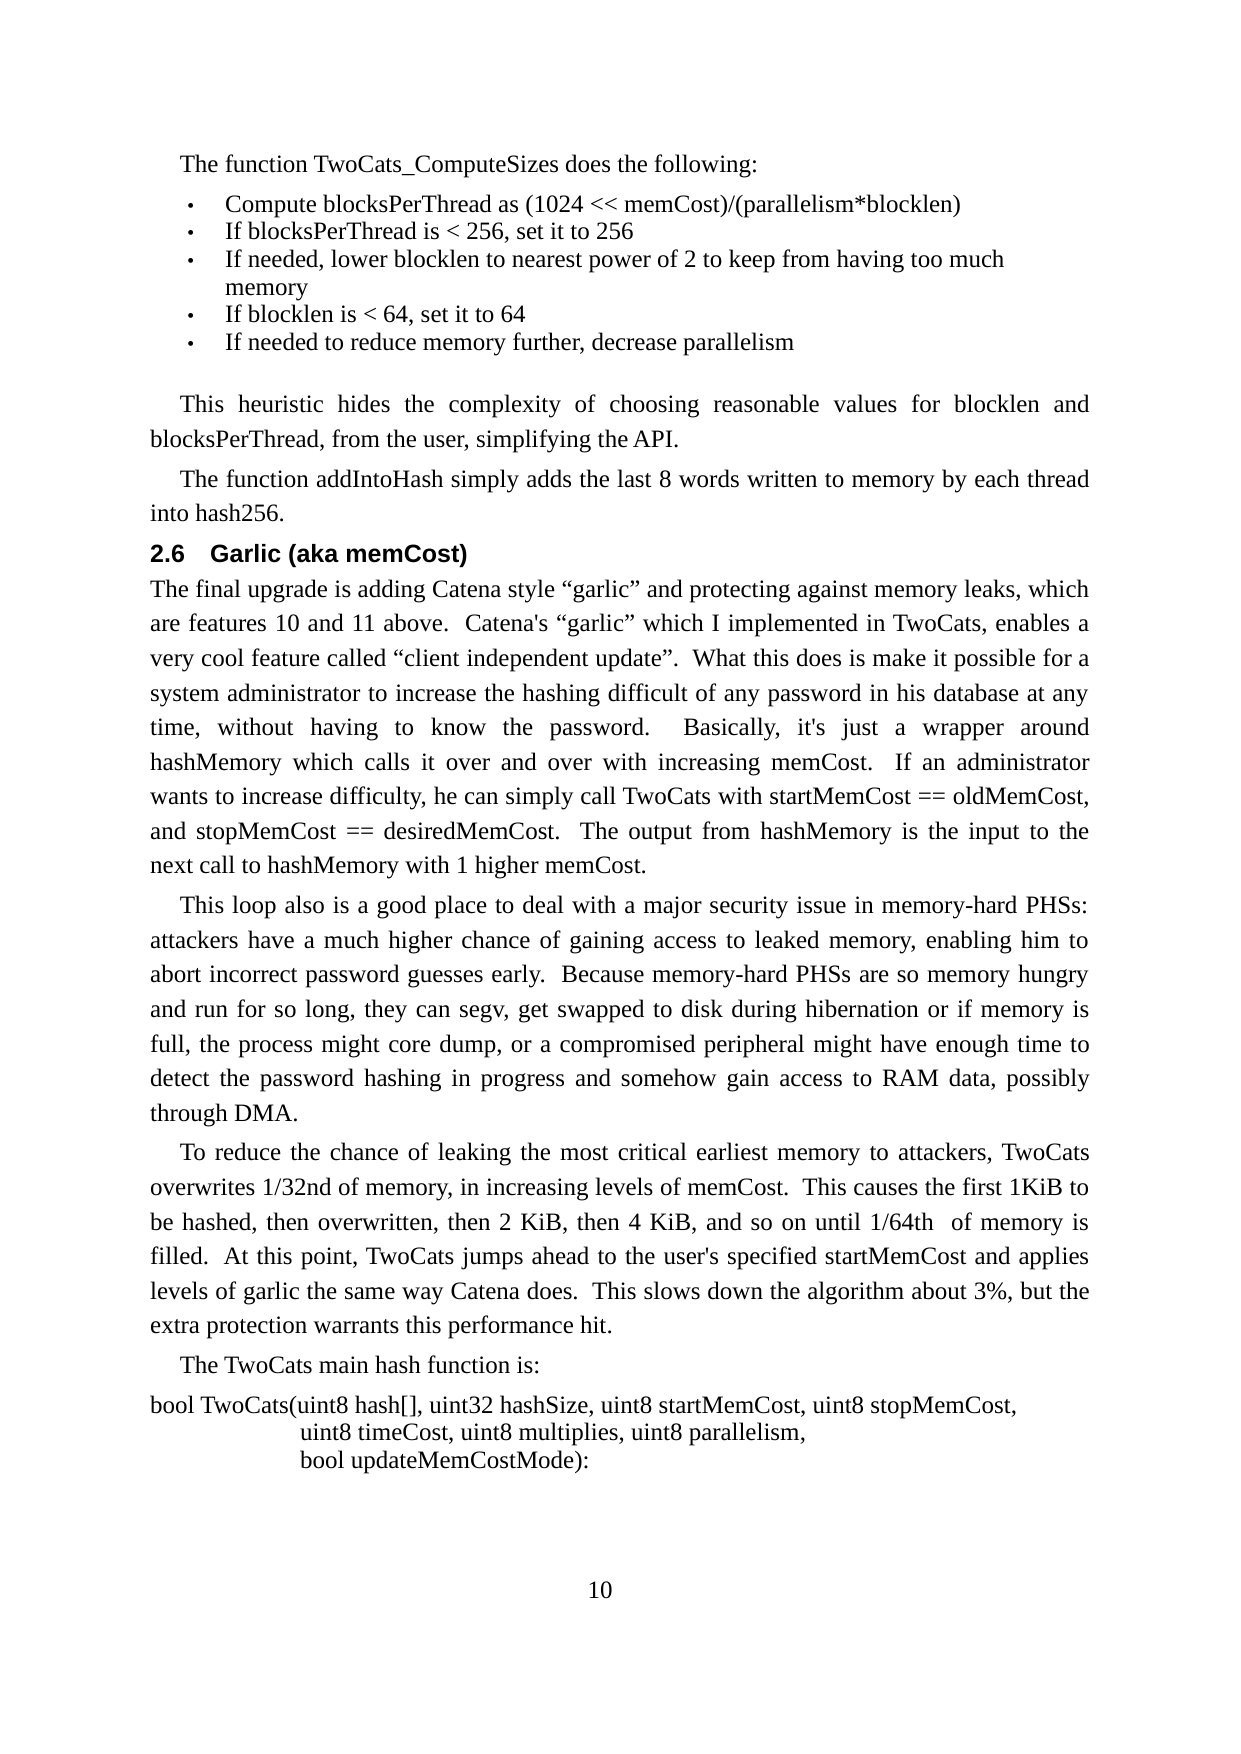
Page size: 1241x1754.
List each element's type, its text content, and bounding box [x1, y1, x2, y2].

text bool TwoCats(uint8 hash[], uint32 hashSize, uint8 startMemCost, uint8 stopMemCost, [150, 1391, 1091, 1418]
text The final upgrade is adding Catena style “garlic” and protecting against memory leaks, which are features 10 and 11 above. Catena's “garlic” which I implemented in TwoCats, enables a very cool feature called “client independent update”. What this does is make it possible for a system administrator to increase the hashing difficult of any password in his database at any time, without having to know the password. Basically, it's just a wrapper around hashMemory which calls it over and over with increasing memCost. If an administrator wants to increase difficulty, he can simply call TwoCats with startMemCost == oldMemCost, and stopMemCost == desiredMemCost. The output from hashMemory is the input to the next call to hashMemory with 1 higher memCost. [150, 575, 1091, 879]
subtitle Garlic (aka memCost) [150, 540, 1091, 568]
text uint8 timeCost, uint8 multiplies, uint8 parallelism, [150, 1418, 1091, 1446]
text This loop also is a good place to deal with a major security issue in memory-hard PHSs: attackers have a much higher chance of gaining access to leaked memory, enabling him to abort incorrect password guesses early. Because memory-hard PHSs are so memory hungry and run for so long, they can segv, get swapped to disk during hibernation or if memory is full, the process might core dump, or a compromised peripheral might have enough time to detect the password hashing in progress and somehow gain access to RAM data, possibly through DMA. [150, 891, 1091, 1127]
text The TwoCats main hash function is: [150, 1351, 1091, 1379]
list Compute blocksPerThread as (1024 << memCost)/(parallelism*blocklen) [187, 190, 1091, 217]
text This heuristic hides the complexity of choosing reasonable values for blocklen and blocksPerThread, from the user, simplifying the API. [150, 391, 1091, 453]
text The function TwoCats_ComputeSizes does the following: [150, 150, 1091, 178]
list If needed, lower blocklen to nearest power of 2 to keep from having too much memory [187, 245, 1091, 301]
text bool updateMemCostMode): [150, 1446, 1091, 1474]
text The function addIntoHash simply adds the last 8 words written to memory by each thread into hash256. [150, 465, 1091, 527]
list If blocklen is < 64, set it to 64 [187, 301, 1091, 328]
list If blocksPerThread is < 256, set it to 256 [187, 217, 1091, 245]
text To reduce the chance of leaking the most critical earliest memory to attackers, TwoCats overwrites 1/32nd of memory, in increasing levels of memCost. This causes the first 1KiB to be hashed, then overwritten, then 2 KiB, then 4 KiB, and so on until 1/64th of memory is filled. At this point, TwoCats jumps ahead to the user's specified startMemCost and applies levels of garlic the same way Catena does. This slows down the algorithm about 3%, but the extra protection warrants this performance hit. [150, 1138, 1091, 1339]
list If needed to reduce memory further, decrease parallelism [187, 328, 1091, 356]
